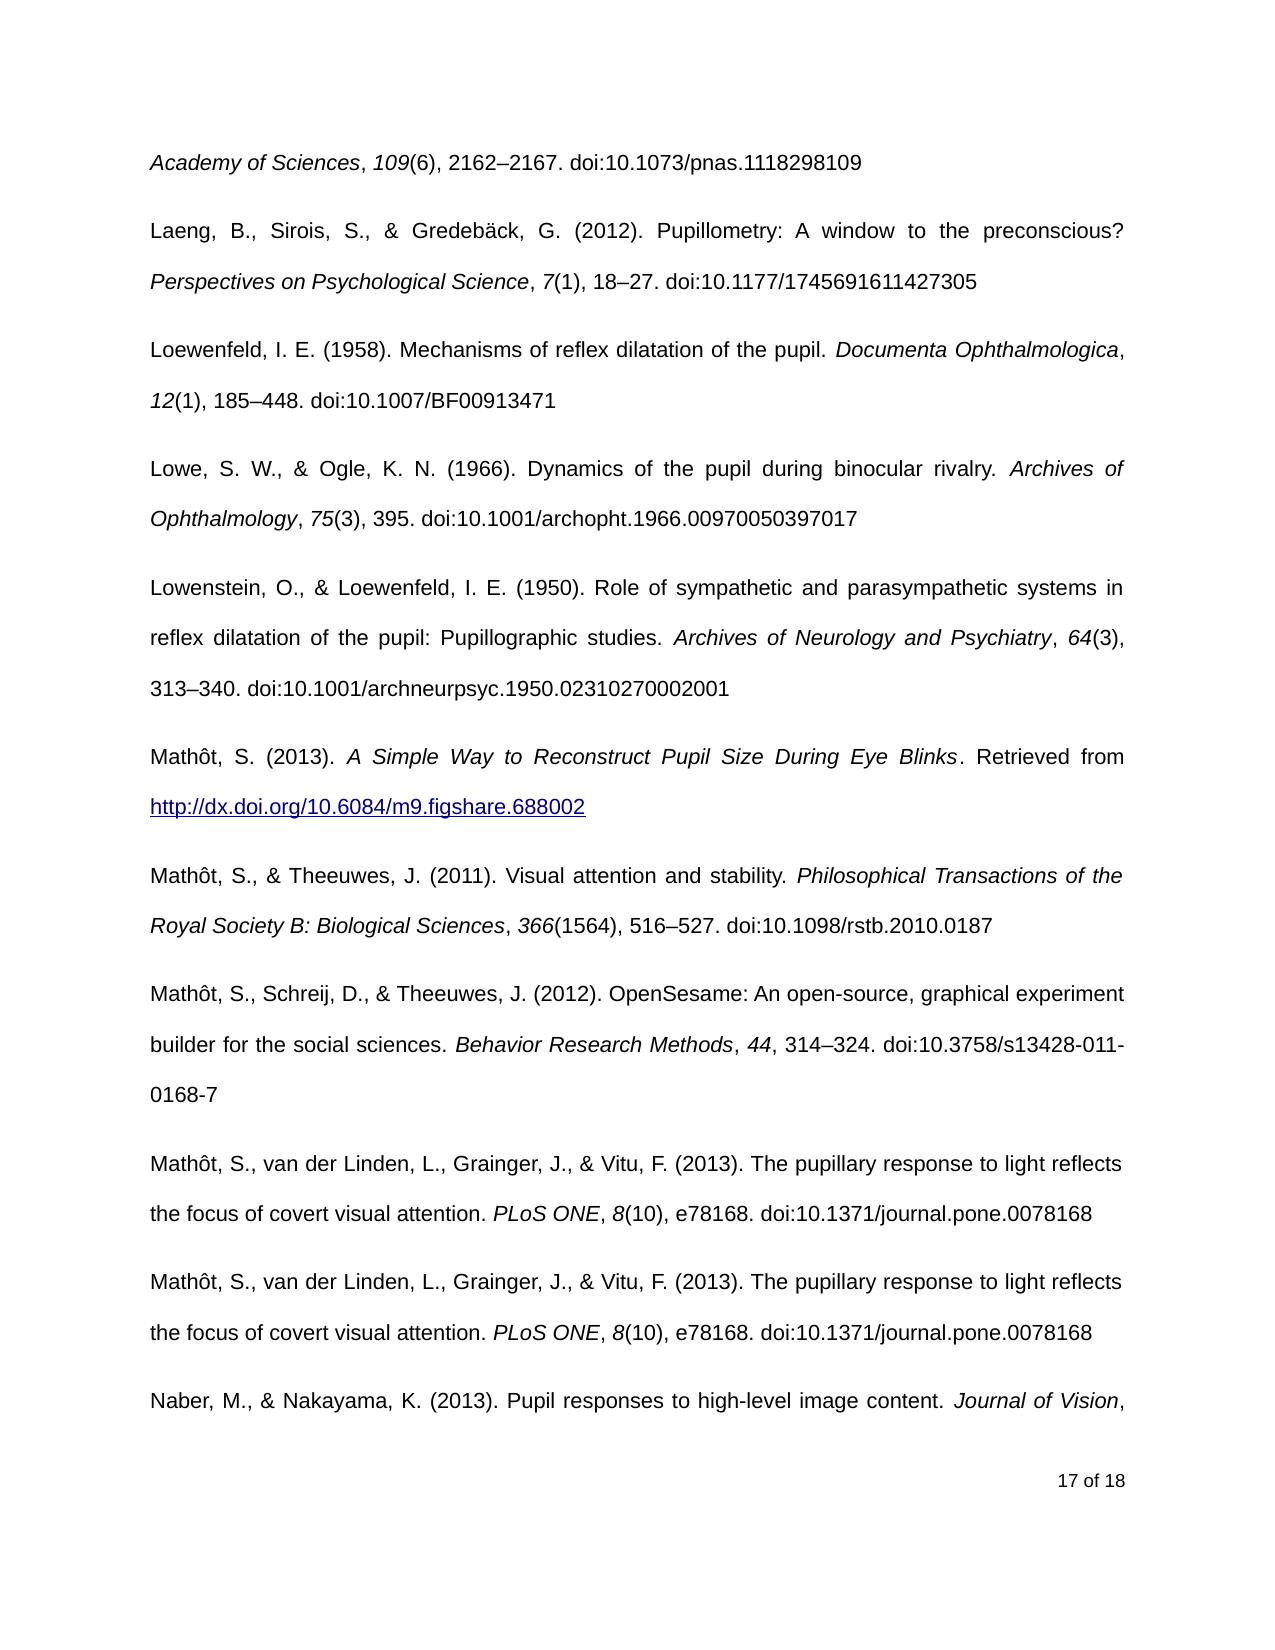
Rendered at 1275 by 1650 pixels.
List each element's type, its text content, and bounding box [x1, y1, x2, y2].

text Lowe, S. W., & Ogle, K. N. (1966). Dynamics of the pupil during binocular rivalry. Archives of Ophthalmology, 75(3), 395. doi:10.1001/archopht.1966.00970050397017 [150, 456, 1125, 531]
text Lowenstein, O., & Loewenfeld, I. E. (1950). Role of sympathetic and parasympathetic systems in reflex dilatation of the pupil: Pupillographic studies. Archives of Neurology and Psychiatry, 64(3), 313–340. doi:10.1001/archneurpsyc.1950.02310270002001 [150, 574, 1125, 701]
text Mathôt, S., van der Linden, L., Grainger, J., & Vitu, F. (2013). The pupillary response to light reflects the focus of covert visual attention. PLoS ONE, 8(10), e78168. doi:10.1371/journal.pone.0078168 [150, 1269, 1125, 1345]
text Mathôt, S., Schreij, D., & Theeuwes, J. (2012). OpenSesame: An open-source, graphical experiment builder for the social sciences. Behavior Research Methods, 44, 314–324. doi:10.3758/s13428-011-0168-7 [150, 981, 1125, 1107]
text Mathôt, S., van der Linden, L., Grainger, J., & Vitu, F. (2013). The pupillary response to light reflects the focus of covert visual attention. PLoS ONE, 8(10), e78168. doi:10.1371/journal.pone.0078168 [150, 1150, 1125, 1226]
text Academy of Sciences, 109(6), 2162–2167. doi:10.1073/pnas.1118298109 [150, 150, 1125, 175]
text Loewenfeld, I. E. (1958). Mechanisms of reflex dilatation of the pupil. Documenta Ophthalmologica, 12(1), 185–448. doi:10.1007/BF00913471 [150, 337, 1125, 413]
text Naber, M., & Nakayama, K. (2013). Pupil responses to high-level image content. Journal of Vision, [150, 1388, 1125, 1413]
text Mathôt, S., & Theeuwes, J. (2011). Visual attention and stability. Philosophical Transactions of the Royal Society B: Biological Sciences, 366(1564), 516–527. doi:10.1098/rstb.2010.0187 [150, 862, 1125, 938]
text Mathôt, S. (2013). A Simple Way to Reconstruct Pupil Size During Eye Blinks. Retrieved from http://dx.doi.org/10.6084/m9.figshare.688002 [150, 744, 1125, 819]
text Laeng, B., Sirois, S., & Gredebäck, G. (2012). Pupillometry: A window to the preconscious? Perspectives on Psychological Science, 7(1), 18–27. doi:10.1177/1745691611427305 [150, 218, 1125, 294]
